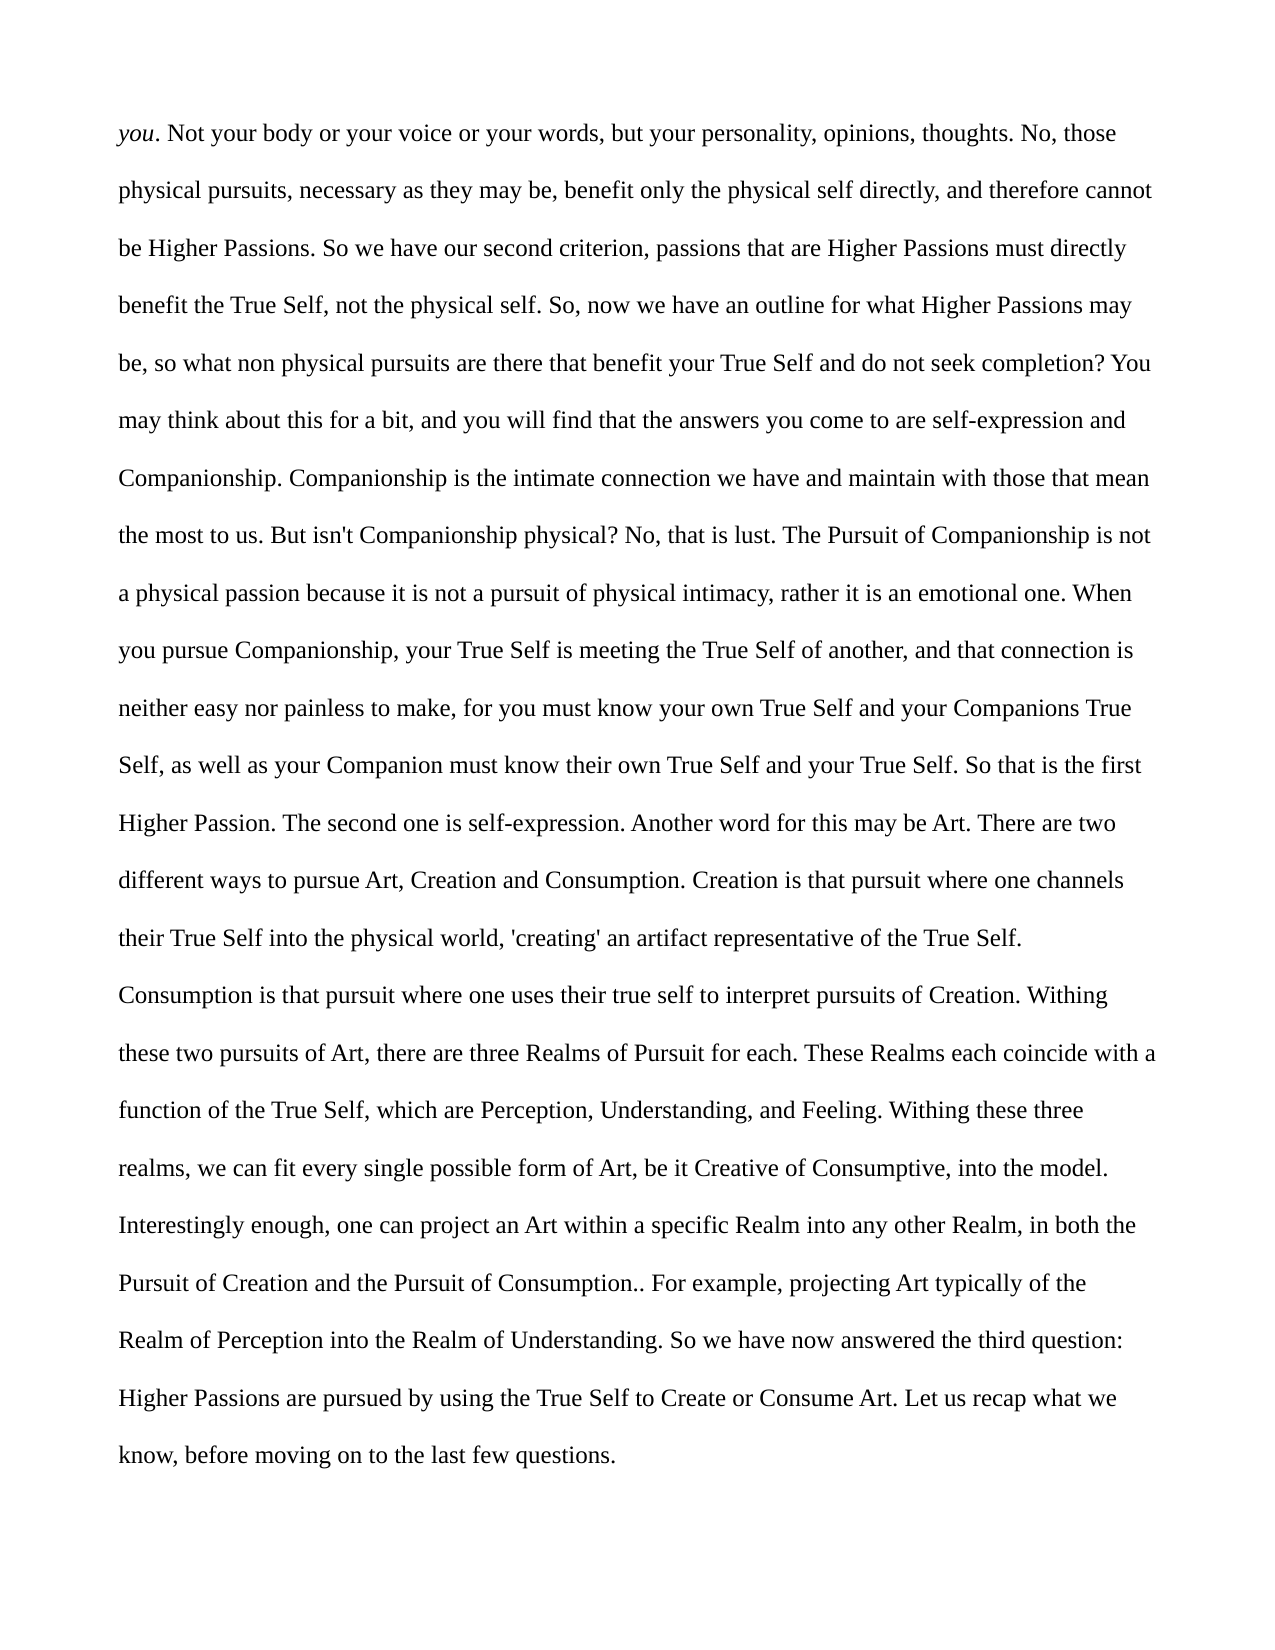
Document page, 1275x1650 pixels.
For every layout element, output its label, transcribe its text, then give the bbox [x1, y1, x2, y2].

text you. Not your body or your voice or your words, but your personality, opinions, thoughts. No, those physical pursuits, necessary as they may be, benefit only the physical self directly, and therefore cannot be Higher Passions. So we have our second criterion, passions that are Higher Passions must directly benefit the True Self, not the physical self. So, now we have an outline for what Higher Passions may be, so what non physical pursuits are there that benefit your True Self and do not seek completion? You may think about this for a bit, and you will find that the answers you come to are self-expression and Companionship. Companionship is the intimate connection we have and maintain with those that mean the most to us. But isn't Companionship physical? No, that is lust. The Pursuit of Companionship is not a physical passion because it is not a pursuit of physical intimacy, rather it is an emotional one. When you pursue Companionship, your True Self is meeting the True Self of another, and that connection is neither easy nor painless to make, for you must know your own True Self and your Companions True Self, as well as your Companion must know their own True Self and your True Self. So that is the first Higher Passion. The second one is self-expression. Another word for this may be Art. There are two different ways to pursue Art, Creation and Consumption. Creation is that pursuit where one channels their True Self into the physical world, 'creating' an artifact representative of the True Self. Consumption is that pursuit where one uses their true self to interpret pursuits of Creation. Withing these two pursuits of Art, there are three Realms of Pursuit for each. These Realms each coincide with a function of the True Self, which are Perception, Understanding, and Feeling. Withing these three realms, we can fit every single possible form of Art, be it Creative of Consumptive, into the model. Interestingly enough, one can project an Art within a specific Realm into any other Realm, in both the Pursuit of Creation and the Pursuit of Consumption.. For example, projecting Art typically of the Realm of Perception into the Realm of Understanding. So we have now answered the third question: Higher Passions are pursued by using the True Self to Create or Consume Art. Let us recap what we know, before moving on to the last few questions. [118, 118, 1157, 1469]
